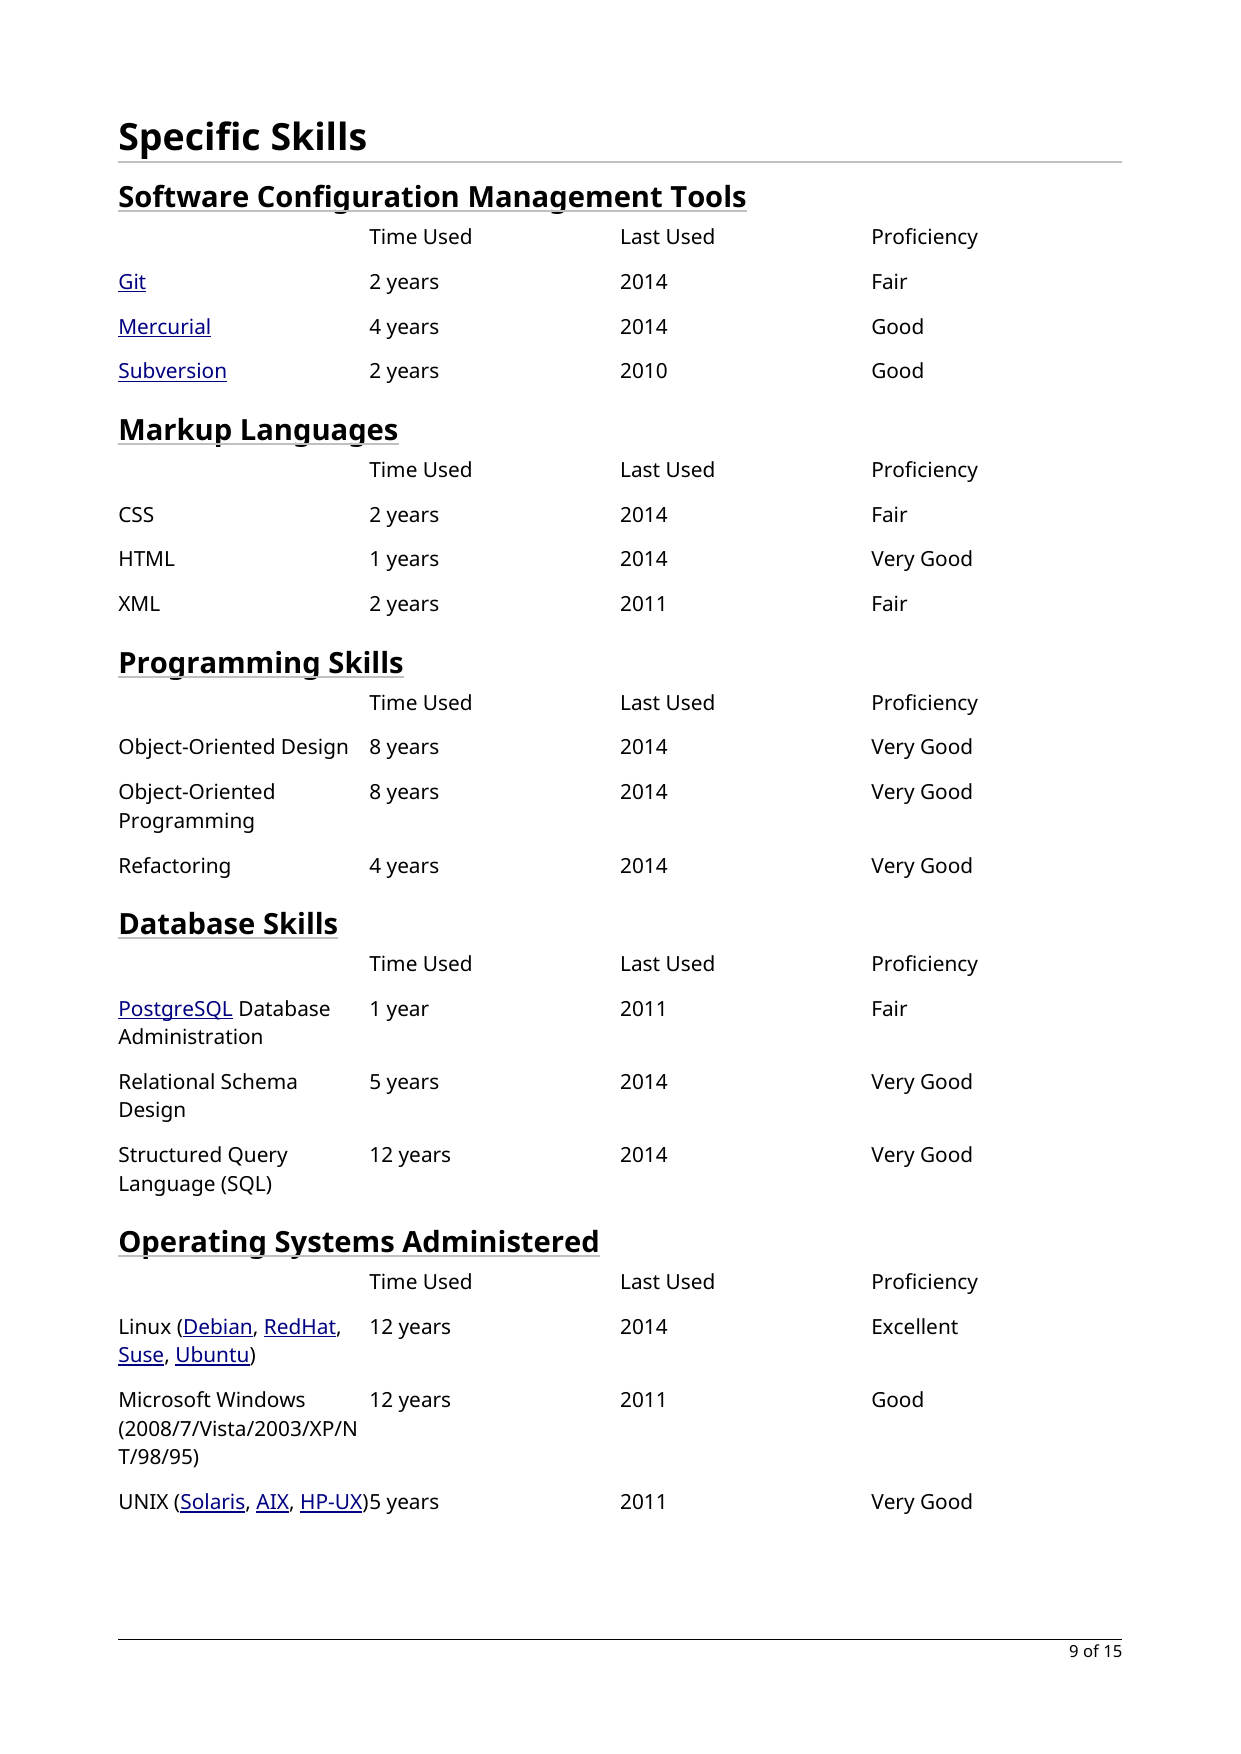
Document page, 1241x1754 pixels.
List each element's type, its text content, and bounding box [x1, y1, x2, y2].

table_cell 12 years [369, 1309, 620, 1382]
table_cell 2014 [620, 1138, 871, 1211]
table_header Time Used [369, 685, 620, 729]
table_header [118, 946, 369, 991]
table_cell 2014 [620, 309, 871, 354]
table_header Time Used [369, 946, 620, 991]
table_header Time Used [369, 1264, 620, 1309]
table_cell 5 years [369, 1484, 620, 1529]
table_header Last Used [620, 219, 871, 264]
table_header Last Used [620, 1264, 871, 1309]
table_header [118, 685, 369, 729]
table_cell 2 years [369, 587, 620, 631]
table_header [118, 452, 369, 497]
table_cell Mercurial [118, 309, 369, 354]
text Programming Skills [118, 642, 1122, 682]
table_cell Fair [871, 991, 1122, 1064]
table_cell Very Good [871, 775, 1122, 848]
table_cell 2 years [369, 354, 620, 399]
table_cell 2014 [620, 542, 871, 587]
table_cell Fair [871, 264, 1122, 309]
table_cell Object-Oriented Design [118, 730, 369, 774]
table_cell Fair [871, 587, 1122, 631]
table_cell 2 years [369, 497, 620, 542]
table_header Proficiency [871, 685, 1122, 729]
table_cell Very Good [871, 1484, 1122, 1529]
table_cell Refactoring [118, 848, 369, 893]
table_header Proficiency [871, 452, 1122, 497]
table_header Time Used [369, 219, 620, 264]
table_cell 2014 [620, 1309, 871, 1382]
table_header Time Used [369, 452, 620, 497]
table_cell 2011 [620, 991, 871, 1064]
table_cell Very Good [871, 1138, 1122, 1211]
text Operating Systems Administered [118, 1221, 1122, 1261]
text Database Skills [118, 903, 1122, 943]
table_cell 2014 [620, 1064, 871, 1137]
table_cell Object-Oriented Programming [118, 775, 369, 848]
table_cell Very Good [871, 730, 1122, 774]
table_cell 1 years [369, 542, 620, 587]
table_cell 2 years [369, 264, 620, 309]
table_cell Very Good [871, 848, 1122, 893]
table_cell Very Good [871, 1064, 1122, 1137]
table_cell 8 years [369, 730, 620, 774]
table_cell Good [871, 354, 1122, 399]
table_cell 2014 [620, 848, 871, 893]
table_header Proficiency [871, 946, 1122, 991]
table_cell Structured Query Language (SQL) [118, 1138, 369, 1211]
table_cell Relational Schema Design [118, 1064, 369, 1137]
table_header [118, 219, 369, 264]
table_cell PostgreSQL Database Administration [118, 991, 369, 1064]
table_cell HTML [118, 542, 369, 587]
table_cell 5 years [369, 1064, 620, 1137]
table_cell Linux (Debian, RedHat, Suse, Ubuntu) [118, 1309, 369, 1382]
table_cell Git [118, 264, 369, 309]
table_cell Subversion [118, 354, 369, 399]
table_cell 2011 [620, 587, 871, 631]
table_cell Very Good [871, 542, 1122, 587]
text Software Configuration Management Tools [118, 176, 1122, 216]
table_cell 2014 [620, 775, 871, 848]
table_cell 2014 [620, 497, 871, 542]
table_cell 2011 [620, 1484, 871, 1529]
table_cell 12 years [369, 1382, 620, 1484]
table_header Proficiency [871, 219, 1122, 264]
table_cell Good [871, 309, 1122, 354]
table_cell 2010 [620, 354, 871, 399]
text Markup Languages [118, 409, 1122, 449]
table_cell 2011 [620, 1382, 871, 1484]
table_cell 4 years [369, 848, 620, 893]
table_cell 2014 [620, 730, 871, 774]
table_cell Good [871, 1382, 1122, 1484]
table_cell 8 years [369, 775, 620, 848]
table_cell 1 year [369, 991, 620, 1064]
table_cell CSS [118, 497, 369, 542]
text Specific Skills [118, 99, 1122, 161]
table_cell XML [118, 587, 369, 631]
table_header [118, 1264, 369, 1309]
table_cell UNIX (Solaris, AIX, HP-UX) [118, 1484, 369, 1529]
table_header Last Used [620, 452, 871, 497]
table_cell 12 years [369, 1138, 620, 1211]
table_cell 2014 [620, 264, 871, 309]
table_header Last Used [620, 946, 871, 991]
table_cell 4 years [369, 309, 620, 354]
table_header Last Used [620, 685, 871, 729]
table_cell Excellent [871, 1309, 1122, 1382]
table_cell Fair [871, 497, 1122, 542]
table_cell Microsoft Windows (2008/7/Vista/2003/XP/NT/98/95) [118, 1382, 369, 1484]
table_header Proficiency [871, 1264, 1122, 1309]
